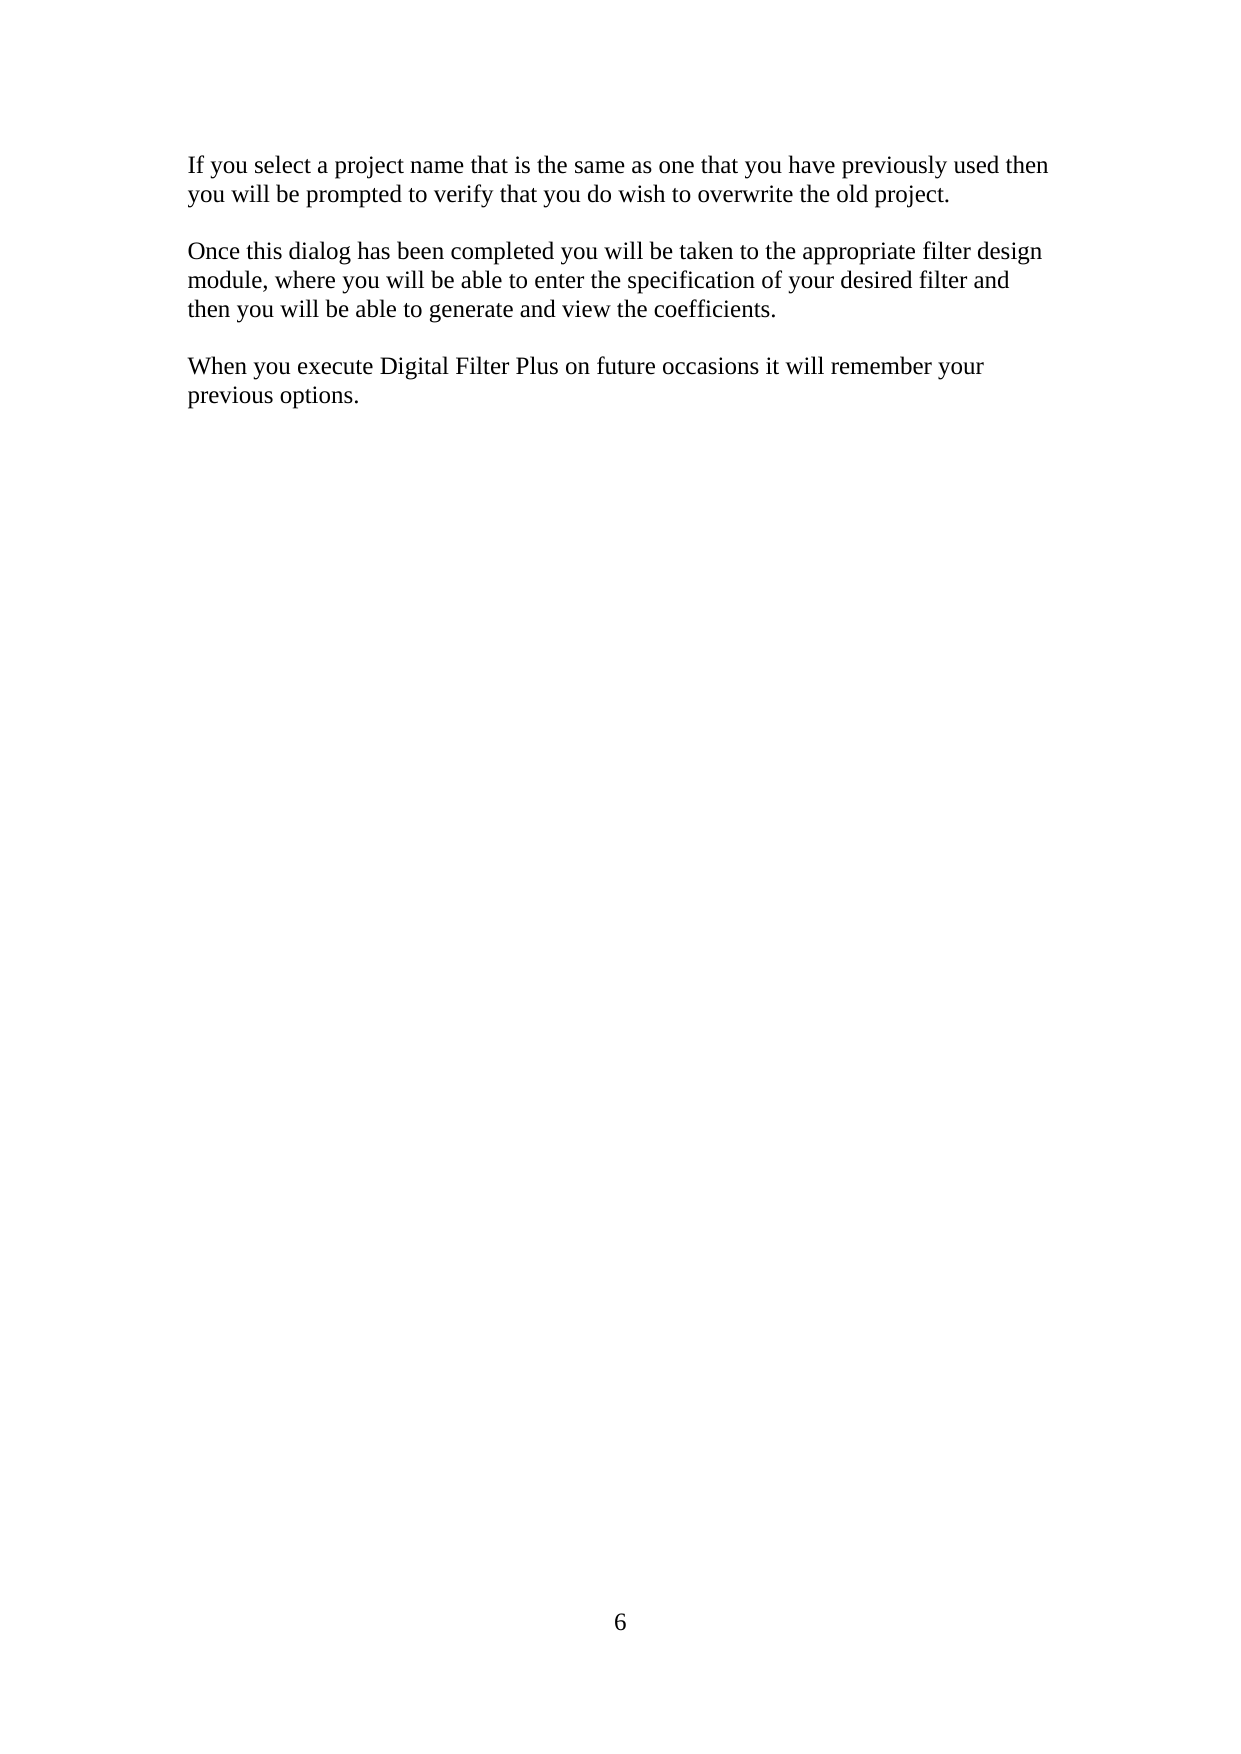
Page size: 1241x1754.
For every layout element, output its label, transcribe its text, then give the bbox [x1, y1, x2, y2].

text If you select a project name that is the same as one that you have previously used then you will be prompted to verify that you do wish to overwrite the old project. [187, 150, 1053, 207]
text Once this dialog has been completed you will be taken to the appropriate filter design module, where you will be able to enter the specification of your desired filter and then you will be able to generate and view the coefficients. [187, 236, 1053, 322]
text When you execute Digital Filter Plus on future occasions it will remember your previous options. [187, 351, 1053, 409]
